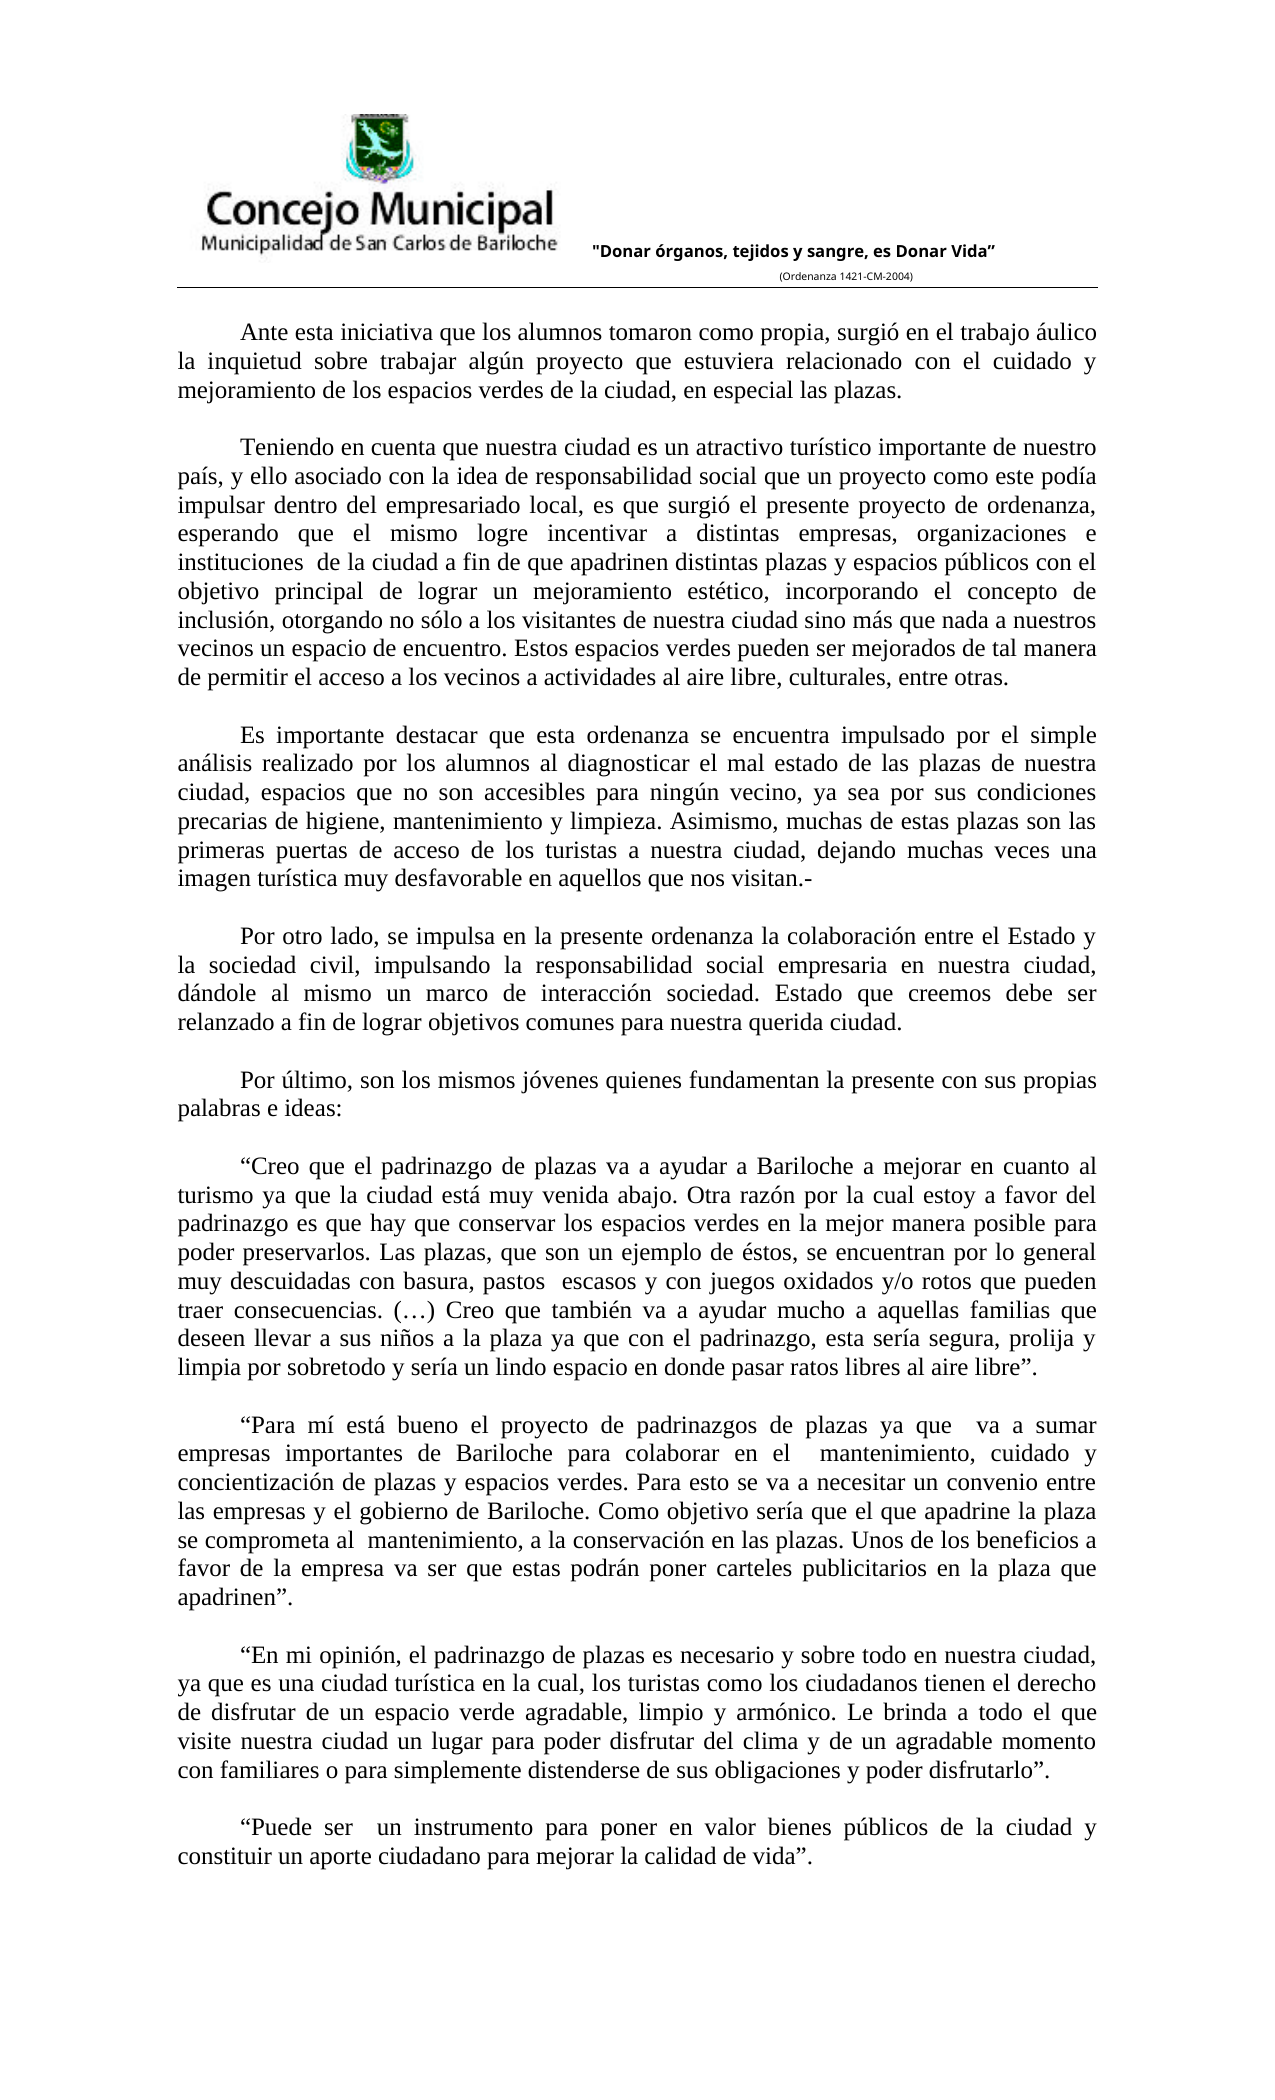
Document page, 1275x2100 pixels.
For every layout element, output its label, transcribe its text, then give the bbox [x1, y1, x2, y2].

text Es importante destacar que esta ordenanza se encuentra impulsado por el simple análisis realizado por los alumnos al diagnosticar el mal estado de las plazas de nuestra ciudad, espacios que no son accesibles para ningún vecino, ya sea por sus condiciones precarias de higiene, mantenimiento y limpieza. Asimismo, muchas de estas plazas son las primeras puertas de acceso de los turistas a nuestra ciudad, dejando muchas veces una imagen turística muy desfavorable en aquellos que nos visitan.- [177, 720, 1098, 892]
text “Creo que el padrinazgo de plazas va a ayudar a Bariloche a mejorar en cuanto al turismo ya que la ciudad está muy venida abajo. Otra razón por la cual estoy a favor del padrinazgo es que hay que conservar los espacios verdes en la mejor manera posible para poder preservarlos. Las plazas, que son un ejemplo de éstos, se encuentran por lo general muy descuidadas con basura, pastos escasos y con juegos oxidados y/o rotos que pueden traer consecuencias. (…) Creo que también va a ayudar mucho a aquellas familias que deseen llevar a sus niños a la plaza ya que con el padrinazgo, esta sería segura, prolija y limpia por sobretodo y sería un lindo espacio en donde pasar ratos libres al aire libre”. [177, 1151, 1098, 1381]
text “Puede ser un instrumento para poner en valor bienes públicos de la ciudad y constituir un aporte ciudadano para mejorar la calidad de vida”. [177, 1812, 1098, 1870]
text “Para mí está bueno el proyecto de padrinazgos de plazas ya que va a sumar empresas importantes de Bariloche para colaborar en el mantenimiento, cuidado y concientización de plazas y espacios verdes. Para esto se va a necesitar un convenio entre las empresas y el gobierno de Bariloche. Como objetivo sería que el que apadrine la plaza se comprometa al mantenimiento, a la conservación en las plazas. Unos de los beneficios a favor de la empresa va ser que estas podrán poner carteles publicitarios en la plaza que apadrinen”. [177, 1410, 1098, 1611]
text Ante esta iniciativa que los alumnos tomaron como propia, surgió en el trabajo áulico la inquietud sobre trabajar algún proyecto que estuviera relacionado con el cuidado y mejoramiento de los espacios verdes de la ciudad, en especial las plazas. [177, 317, 1098, 403]
text Teniendo en cuenta que nuestra ciudad es un atractivo turístico importante de nuestro país, y ello asociado con la idea de responsabilidad social que un proyecto como este podía impulsar dentro del empresariado local, es que surgió el presente proyecto de ordenanza, esperando que el mismo logre incentivar a distintas empresas, organizaciones e instituciones de la ciudad a fin de que apadrinen distintas plazas y espacios públicos con el objetivo principal de lograr un mejoramiento estético, incorporando el concepto de inclusión, otorgando no sólo a los visitantes de nuestra ciudad sino más que nada a nuestros vecinos un espacio de encuentro. Estos espacios verdes pueden ser mejorados de tal manera de permitir el acceso a los vecinos a actividades al aire libre, culturales, entre otras. [177, 432, 1098, 691]
text Por último, son los mismos jóvenes quienes fundamentan la presente con sus propias palabras e ideas: [177, 1065, 1098, 1122]
picture [177, 114, 589, 264]
text Por otro lado, se impulsa en la presente ordenanza la colaboración entre el Estado y la sociedad civil, impulsando la responsabilidad social empresaria en nuestra ciudad, dándole al mismo un marco de interacción sociedad. Estado que creemos debe ser relanzado a fin de lograr objetivos comunes para nuestra querida ciudad. [177, 921, 1098, 1036]
text “En mi opinión, el padrinazgo de plazas es necesario y sobre todo en nuestra ciudad, ya que es una ciudad turística en la cual, los turistas como los ciudadanos tienen el derecho de disfrutar de un espacio verde agradable, limpio y armónico. Le brinda a todo el que visite nuestra ciudad un lugar para poder disfrutar del clima y de un agradable momento con familiares o para simplemente distenderse de sus obligaciones y poder disfrutarlo”. [177, 1640, 1098, 1783]
